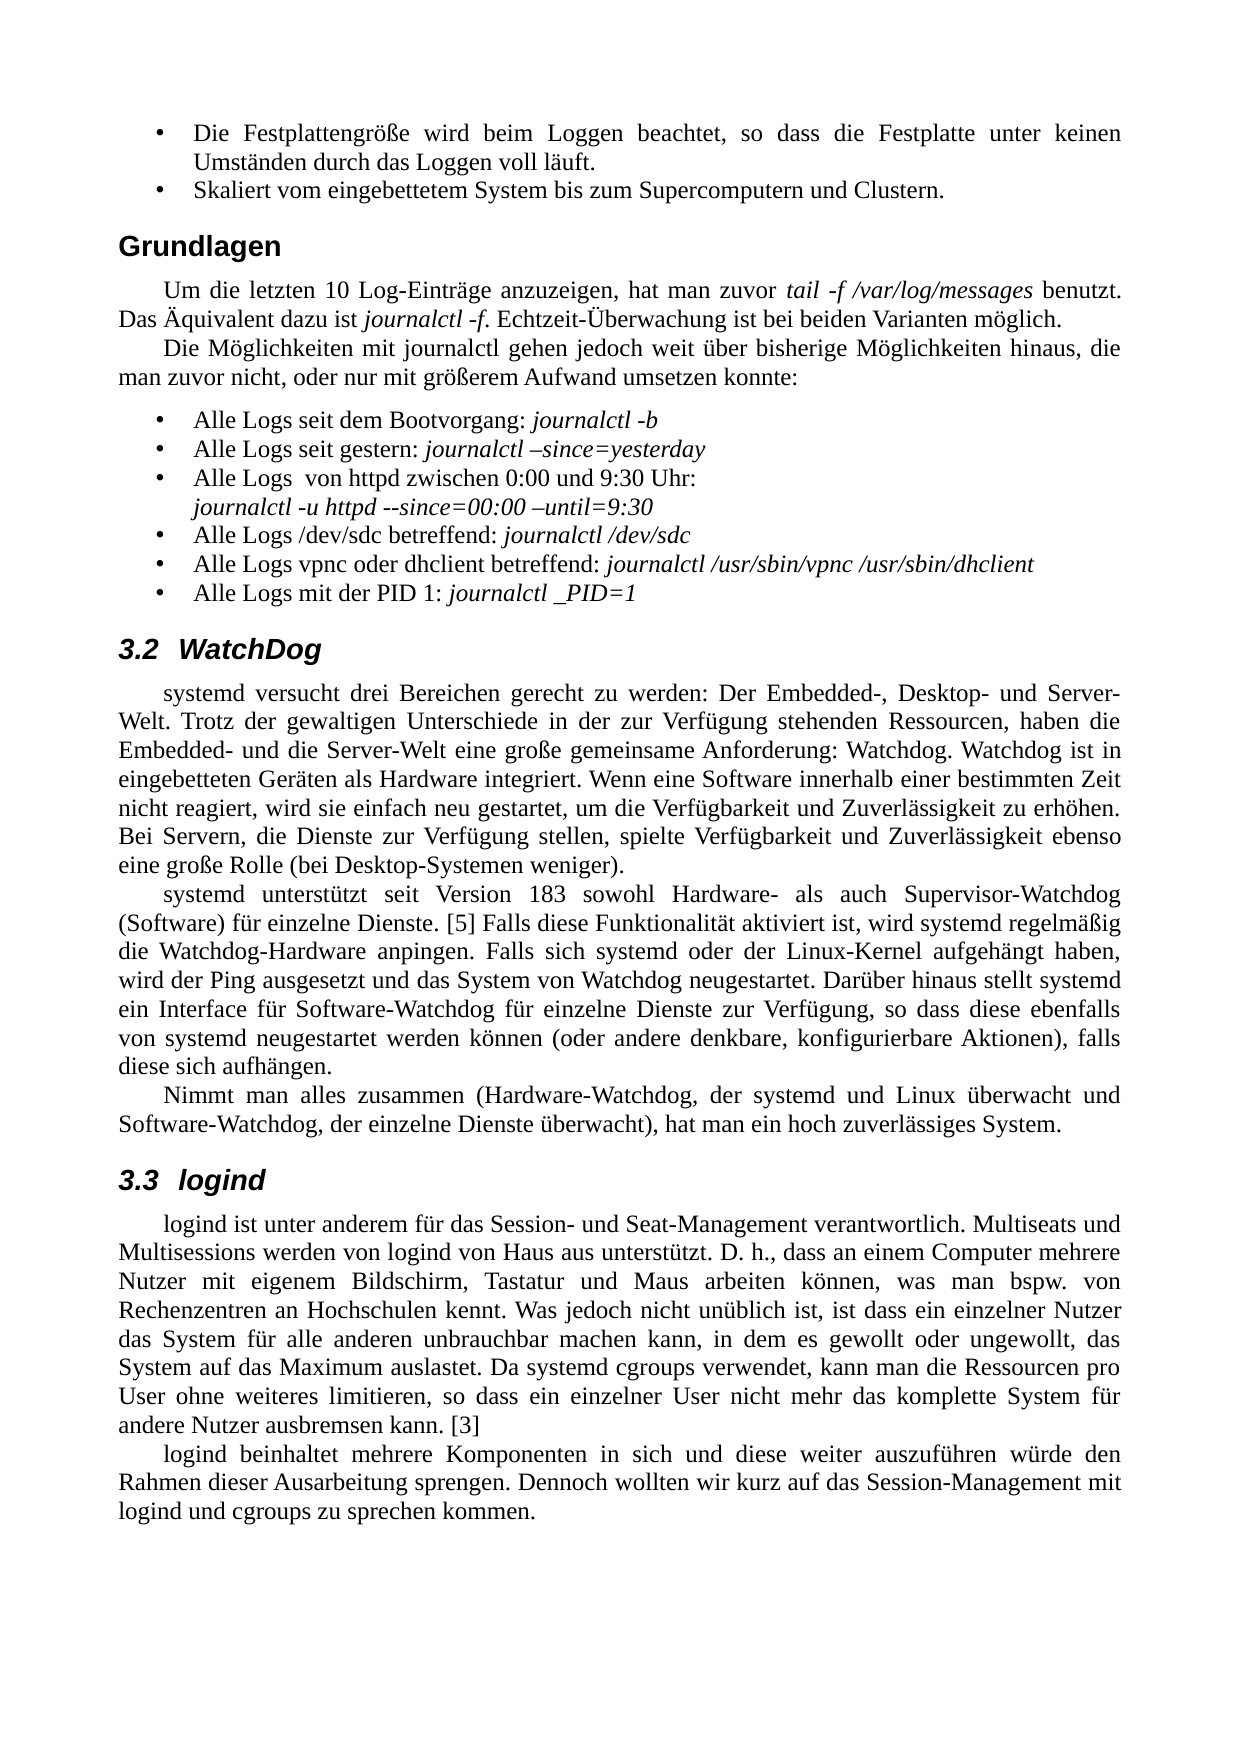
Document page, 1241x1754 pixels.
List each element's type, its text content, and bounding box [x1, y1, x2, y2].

list Alle Logs von httpd zwischen 0:00 und 9:30 Uhr: journalctl -u httpd --since=00:00 –until=9:30 [156, 463, 1122, 520]
list Skaliert vom eingebettetem System bis zum Supercomputern und Clustern. [156, 176, 1122, 204]
text systemd unterstützt seit Version 183 sowohl Hardware- als auch Supervisor-Watchdog (Software) für einzelne Dienste. [5] Falls diese Funktionalität aktiviert ist, wird systemd regelmäßig die Watchdog-Hardware anpingen. Falls sich systemd oder der Linux-Kernel aufgehängt haben, wird der Ping ausgesetzt und das System von Watchdog neugestartet. Darüber hinaus stellt systemd ein Interface für Software-Watchdog für einzelne Dienste zur Verfügung, so dass diese ebenfalls von systemd neugestartet werden können (oder andere denkbare, konfigurierbare Aktionen), falls diese sich aufhängen. [118, 879, 1122, 1080]
text Um die letzten 10 Log-Einträge anzuzeigen, hat man zuvor tail -f /var/log/messages benutzt. Das Äquivalent dazu ist journalctl -f. Echtzeit-Überwachung ist bei beiden Varianten möglich. [118, 275, 1122, 333]
list Alle Logs vpnc oder dhclient betreffend: journalctl /usr/sbin/vpnc /usr/sbin/dhclient [156, 549, 1122, 578]
text logind ist unter anderem für das Session- und Seat-Management verantwortlich. Multiseats und Multisessions werden von logind von Haus aus unterstützt. D. h., dass an einem Computer mehrere Nutzer mit eigenem Bildschirm, Tastatur und Maus arbeiten können, was man bspw. von Rechenzentren an Hochschulen kennt. Was jedoch nicht unüblich ist, ist dass ein einzelner Nutzer das System für alle anderen unbrauchbar machen kann, in dem es gewollt oder ungewollt, das System auf das Maximum auslastet. Da systemd cgroups verwendet, kann man die Ressourcen pro User ohne weiteres limitieren, so dass ein einzelner User nicht mehr das komplette System für andere Nutzer ausbremsen kann. [3] [118, 1209, 1122, 1439]
list Alle Logs seit gestern: journalctl –since=yesterday [156, 434, 1122, 463]
subtitle logind [118, 1163, 1122, 1196]
subtitle Grundlagen [118, 229, 1122, 263]
list Die Festplattengröße wird beim Loggen beachtet, so dass die Festplatte unter keinen Umständen durch das Loggen voll läuft. [156, 118, 1122, 176]
text Die Möglichkeiten mit journalctl gehen jedoch weit über bisherige Möglichkeiten hinaus, die man zuvor nicht, oder nur mit größerem Aufwand umsetzen konnte: [118, 333, 1122, 390]
text logind beinhaltet mehrere Komponenten in sich und diese weiter auszuführen würde den Rahmen dieser Ausarbeitung sprengen. Dennoch wollten wir kurz auf das Session-Management mit logind und cgroups zu sprechen kommen. [118, 1439, 1122, 1525]
list Alle Logs mit der PID 1: journalctl _PID=1 [156, 578, 1122, 607]
text systemd versucht drei Bereichen gerecht zu werden: Der Embedded-, Desktop- und Server-Welt. Trotz der gewaltigen Unterschiede in der zur Verfügung stehenden Ressourcen, haben die Embedded- und die Server-Welt eine große gemeinsame Anforderung: Watchdog. Watchdog ist in eingebetteten Geräten als Hardware integriert. Wenn eine Software innerhalb einer bestimmten Zeit nicht reagiert, wird sie einfach neu gestartet, um die Verfügbarkeit und Zuverlässigkeit zu erhöhen. Bei Servern, die Dienste zur Verfügung stellen, spielte Verfügbarkeit und Zuverlässigkeit ebenso eine große Rolle (bei Desktop-Systemen weniger). [118, 678, 1122, 879]
list Alle Logs /dev/sdc betreffend: journalctl /dev/sdc [156, 520, 1122, 549]
list Alle Logs seit dem Bootvorgang: journalctl -b [156, 405, 1122, 434]
subtitle WatchDog [118, 632, 1122, 665]
text Nimmt man alles zusammen (Hardware-Watchdog, der systemd und Linux überwacht und Software-Watchdog, der einzelne Dienste überwacht), hat man ein hoch zuverlässiges System. [118, 1080, 1122, 1138]
